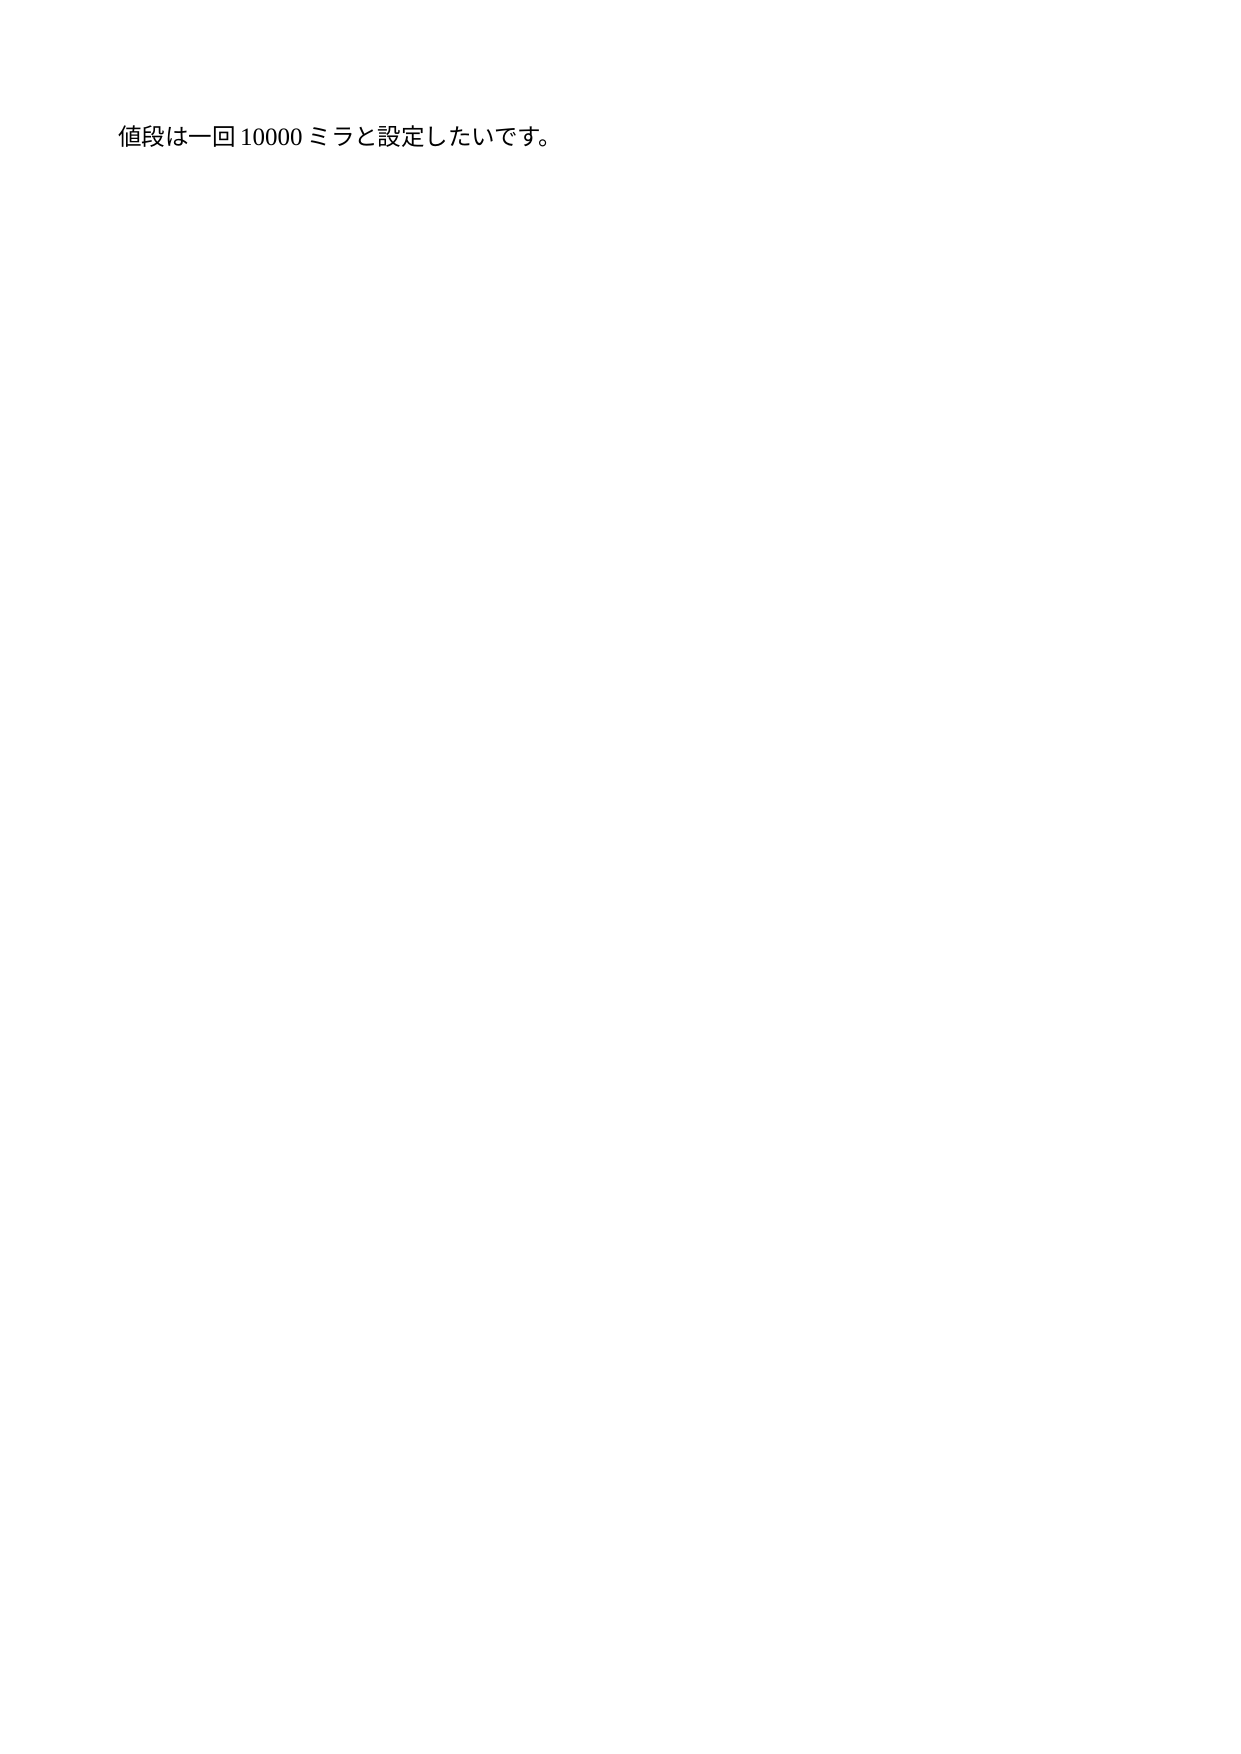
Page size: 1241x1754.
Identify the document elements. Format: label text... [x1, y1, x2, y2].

text 値段は一回10000ミラと設定したいです。 [118, 118, 1122, 152]
